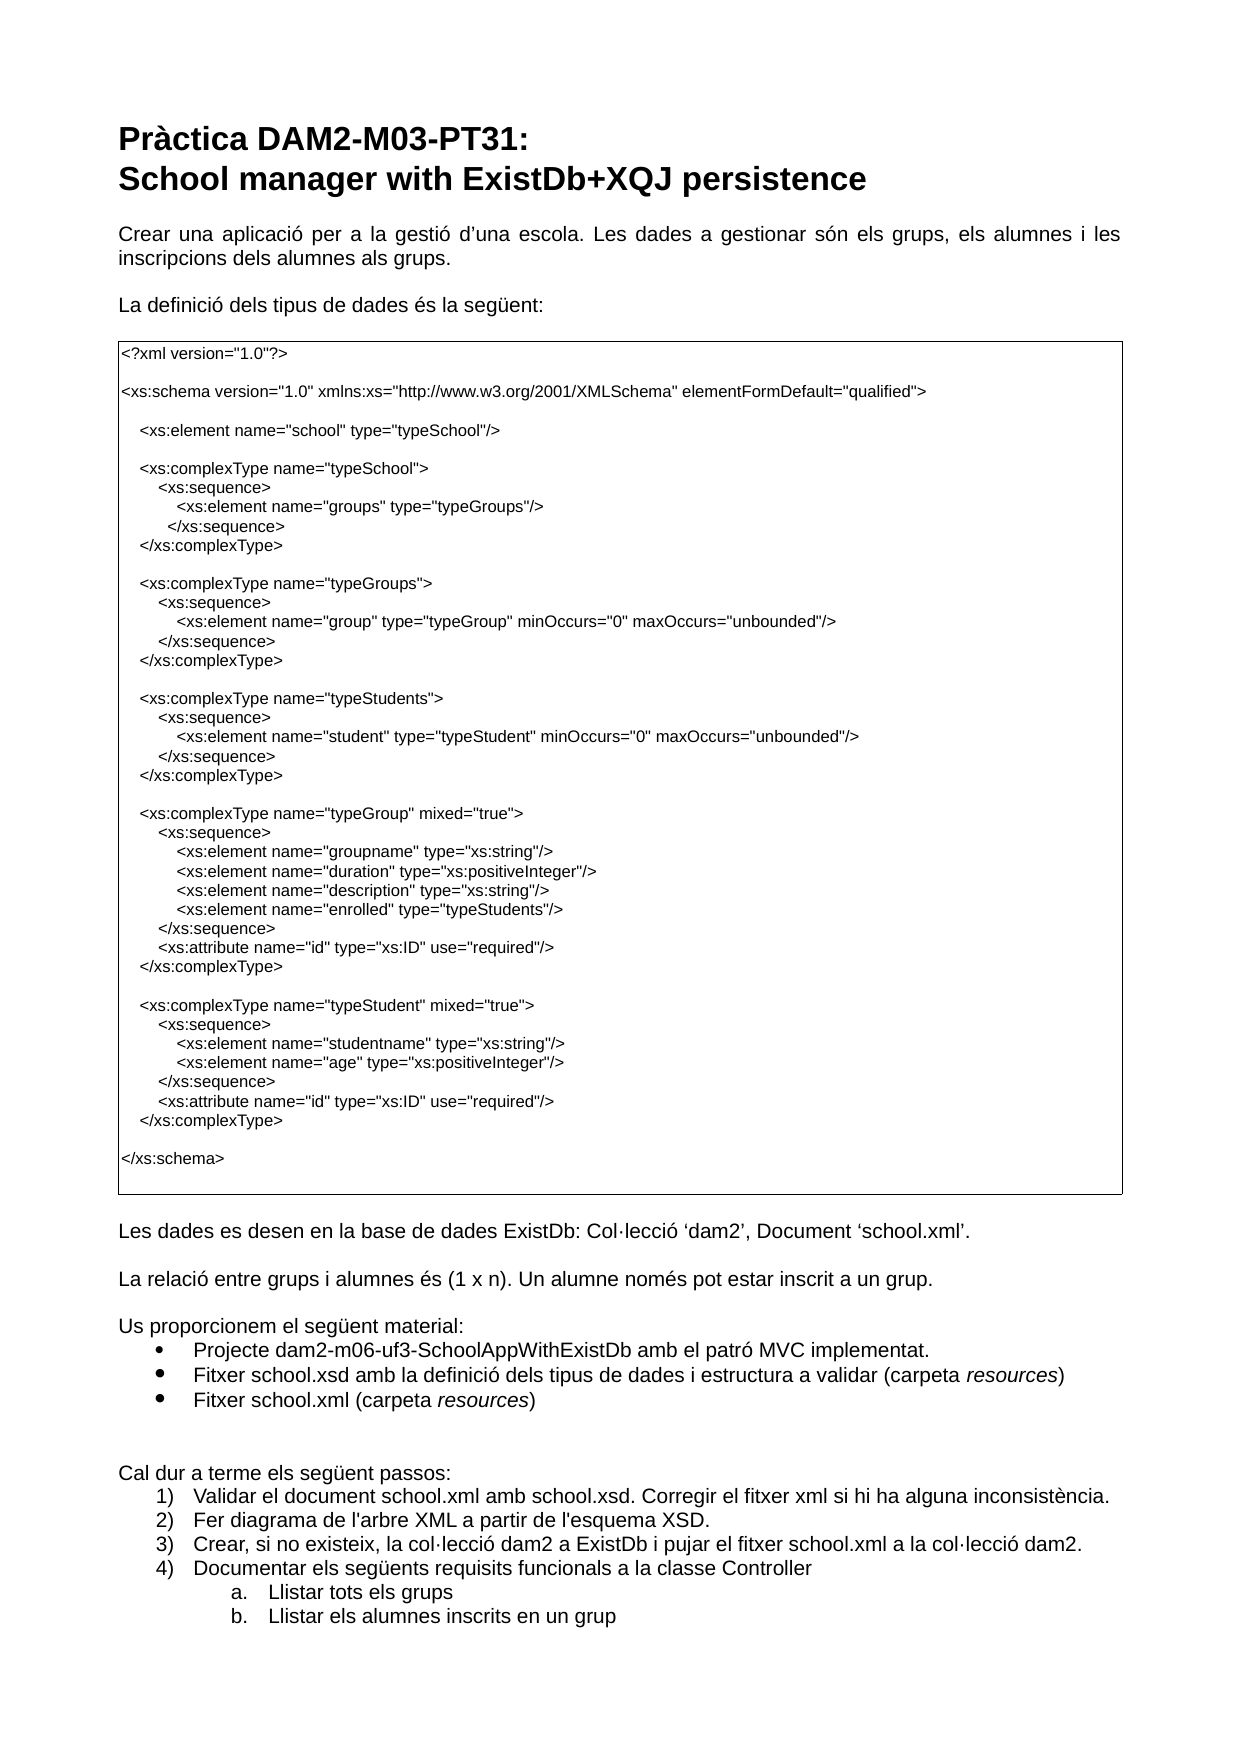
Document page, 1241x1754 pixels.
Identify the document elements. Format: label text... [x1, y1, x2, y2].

text <xs:complexType name="typeGroups"> [119, 571, 1122, 590]
text Cal dur a terme els següent passos: [118, 1460, 1122, 1484]
text </xs:complexType> [119, 1108, 1122, 1130]
text </xs:sequence> [119, 1069, 1122, 1089]
text <xs:element name="enrolled" type="typeStudents"/> [119, 897, 1122, 916]
text <xs:sequence> [119, 590, 1122, 609]
text <xs:complexType name="typeGroup" mixed="true"> [119, 801, 1122, 820]
text </xs:sequence> [119, 916, 1122, 935]
text </xs:complexType> [119, 648, 1122, 670]
text <xs:element name="group" type="typeGroup" minOccurs="0" maxOccurs="unbounded"/> [119, 609, 1122, 629]
list Documentar els següents requisits funcionals a la classe Controller [156, 1556, 1122, 1580]
text <xs:element name="student" type="typeStudent" minOccurs="0" maxOccurs="unbounded"/> [119, 724, 1122, 744]
text <xs:element name="school" type="typeSchool"/> [119, 418, 1122, 440]
text <xs:complexType name="typeStudents"> [119, 686, 1122, 705]
text <xs:attribute name="id" type="xs:ID" use="required"/> [119, 1089, 1122, 1108]
text <xs:sequence> [119, 820, 1122, 839]
text Crear una aplicació per a la gestió d’una escola. Les dades a gestionar són els grups, els alumnes i les inscripcions dels alumnes als grups. [118, 221, 1122, 269]
text <xs:schema version="1.0" xmlns:xs="http://www.w3.org/2001/XMLSchema" elementFormDefault="qualified"> [119, 379, 1122, 401]
text <xs:element name="age" type="xs:positiveInteger"/> [119, 1050, 1122, 1069]
text </xs:sequence> [119, 514, 1122, 533]
subtitle Pràctica DAM2-M03-PT31: [118, 119, 1122, 158]
text </xs:schema> [119, 1146, 1122, 1168]
text Us proporcionem el següent material: [118, 1314, 1122, 1338]
text </xs:complexType> [119, 763, 1122, 785]
text <xs:element name="groupname" type="xs:string"/> [119, 839, 1122, 859]
text La relació entre grups i alumnes és (1 x n). Un alumne només pot estar inscrit a un grup. [118, 1266, 1122, 1290]
text <xs:complexType name="typeSchool"> [119, 456, 1122, 475]
text <xs:element name="groups" type="typeGroups"/> [119, 494, 1122, 514]
text <xs:element name="duration" type="xs:positiveInteger"/> [119, 859, 1122, 878]
text <xs:element name="description" type="xs:string"/> [119, 878, 1122, 897]
text <xs:element name="studentname" type="xs:string"/> [119, 1031, 1122, 1050]
text <xs:sequence> [119, 475, 1122, 494]
text La definició dels tipus de dades és la següent: [118, 293, 1122, 317]
text </xs:sequence> [119, 744, 1122, 763]
text <xs:sequence> [119, 705, 1122, 724]
text </xs:complexType> [119, 533, 1122, 555]
list Fer diagrama de l'arbre XML a partir de l'esquema XSD. [156, 1508, 1122, 1532]
text </xs:sequence> [119, 629, 1122, 648]
list Fitxer school.xml (carpeta resources) [156, 1387, 1122, 1412]
list Llistar tots els grups [231, 1580, 1122, 1604]
text <xs:complexType name="typeStudent" mixed="true"> [119, 993, 1122, 1012]
text <xs:sequence> [119, 1012, 1122, 1031]
list Crear, si no existeix, la col·lecció dam2 a ExistDb i pujar el fitxer school.xml a la col·lecció dam2. [156, 1532, 1122, 1556]
text Les dades es desen en la base de dades ExistDb: Col·lecció ‘dam2’, Document ‘school.xml’. [118, 1218, 1122, 1242]
text <?xml version="1.0"?> [119, 342, 1122, 363]
list Validar el document school.xml amb school.xsd. Corregir el fitxer xml si hi ha alguna inconsistència. [156, 1484, 1122, 1508]
text <xs:attribute name="id" type="xs:ID" use="required"/> [119, 935, 1122, 954]
list Fitxer school.xsd amb la definició dels tipus de dades i estructura a validar (carpeta resources) [156, 1362, 1122, 1387]
list Projecte dam2-m06-uf3-SchoolAppWithExistDb amb el patró MVC implementat. [156, 1338, 1122, 1362]
text </xs:complexType> [119, 954, 1122, 976]
list Llistar els alumnes inscrits en un grup [231, 1604, 1122, 1628]
subtitle School manager with ExistDb+XQJ persistence [118, 159, 1122, 197]
